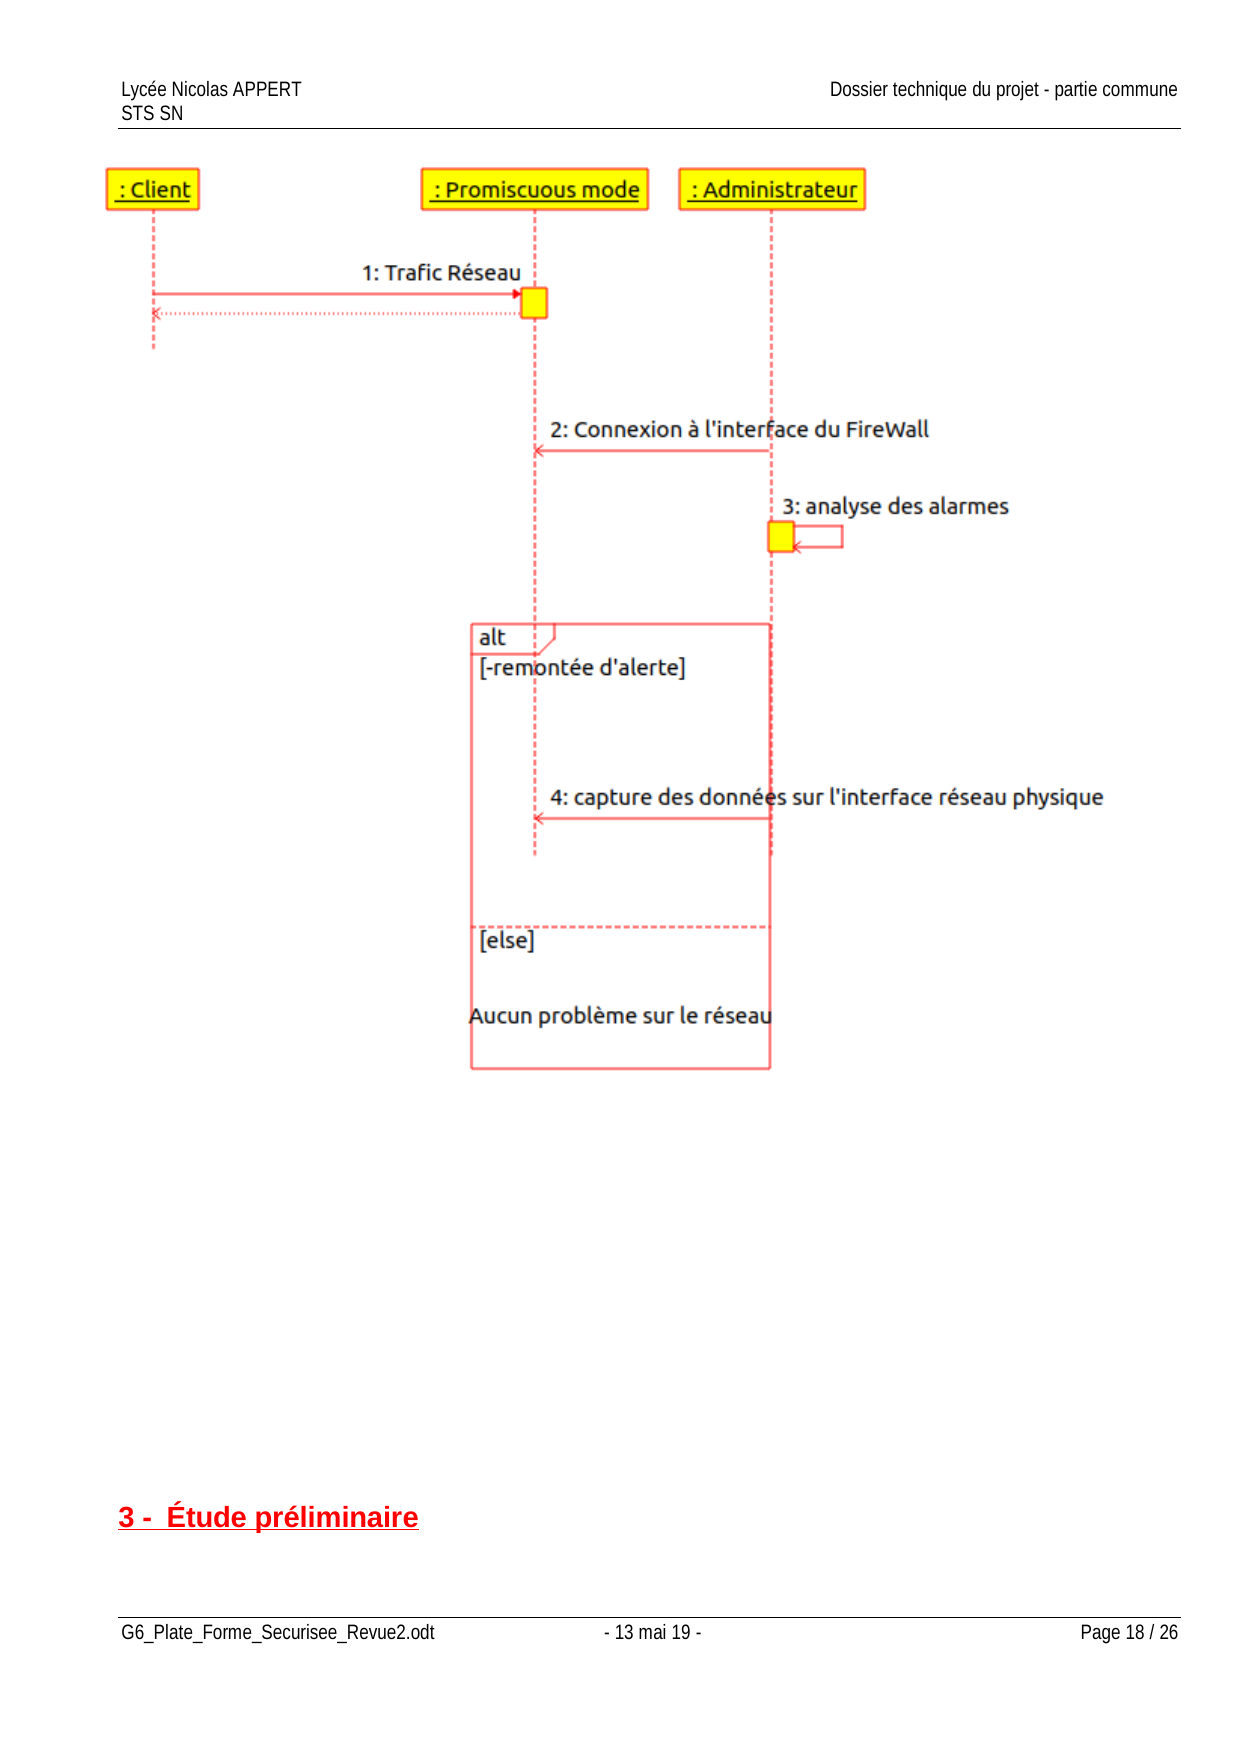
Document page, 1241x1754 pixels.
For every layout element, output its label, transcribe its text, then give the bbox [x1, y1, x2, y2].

picture [92, 145, 1155, 1191]
subtitle Étude préliminaire [118, 1501, 1181, 1533]
